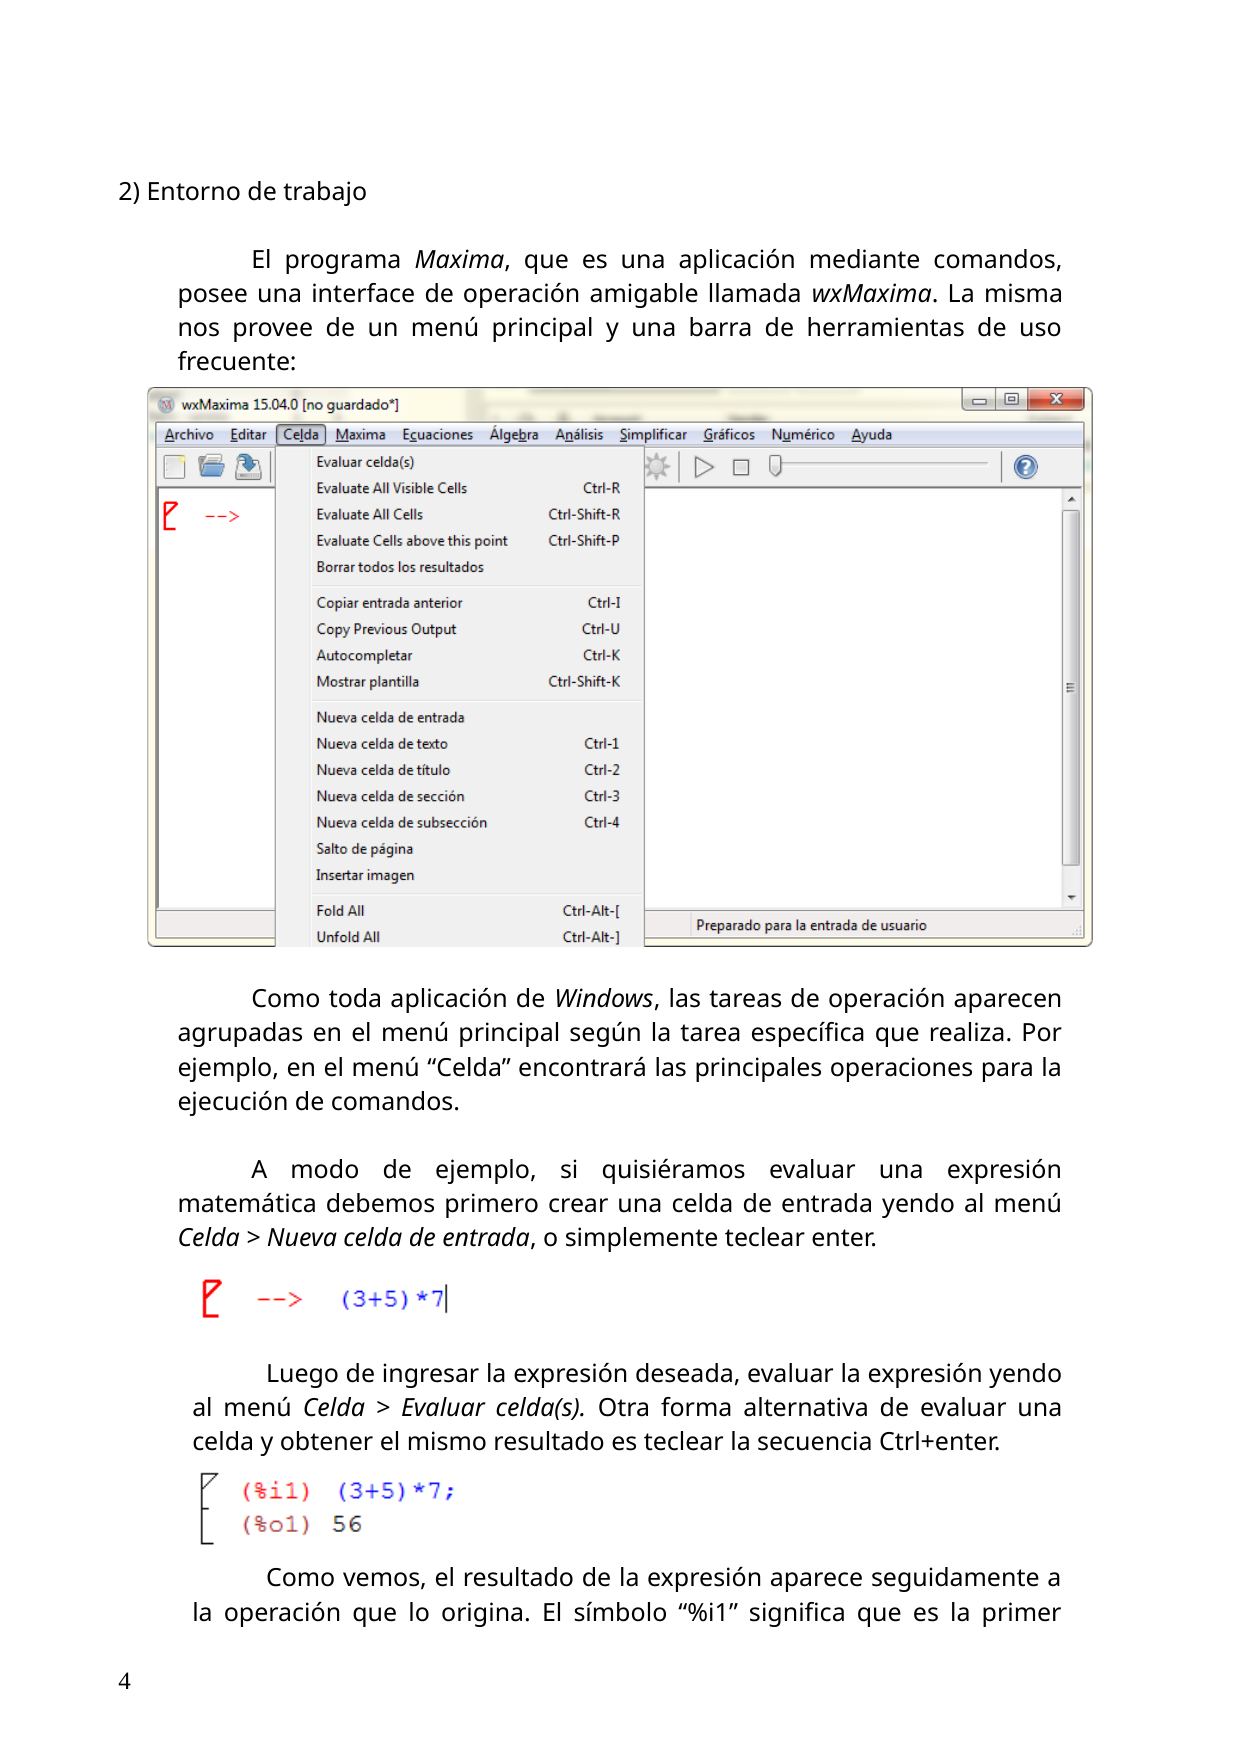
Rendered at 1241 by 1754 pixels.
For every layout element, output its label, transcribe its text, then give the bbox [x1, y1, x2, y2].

picture [147, 387, 1093, 947]
text Luego de ingresar la expresión deseada, evaluar la expresión yendo al menú Celda > Evaluar celda(s). Otra forma alternativa de evaluar una celda y obtener el mismo resultado es teclear la secuencia Ctrl+enter. [192, 1356, 1063, 1458]
text 2) Entorno de trabajo [118, 173, 1063, 208]
text Como toda aplicación de Windows, las tareas de operación aparecen agrupadas en el menú principal según la tarea específica que realiza. Por ejemplo, en el menú “Celda” encontrará las principales operaciones para la ejecución de comandos. [177, 981, 1063, 1117]
text A modo de ejemplo, si quisiéramos evaluar una expresión matemática debemos primero crear una celda de entrada yendo al menú Celda > Nueva celda de entrada, o simplemente teclear enter. [177, 1151, 1063, 1253]
text Como vemos, el resultado de la expresión aparece seguidamente a la operación que lo origina. El símbolo “%i1” significa que es la primer [192, 1560, 1063, 1628]
picture [195, 1467, 474, 1551]
text El programa Maxima, que es una aplicación mediante comandos, posee una interface de operación amigable llamada wxMaxima. La misma nos provee de un menú principal y una barra de herramientas de uso frecuente: [177, 242, 1063, 378]
picture [197, 1272, 466, 1329]
